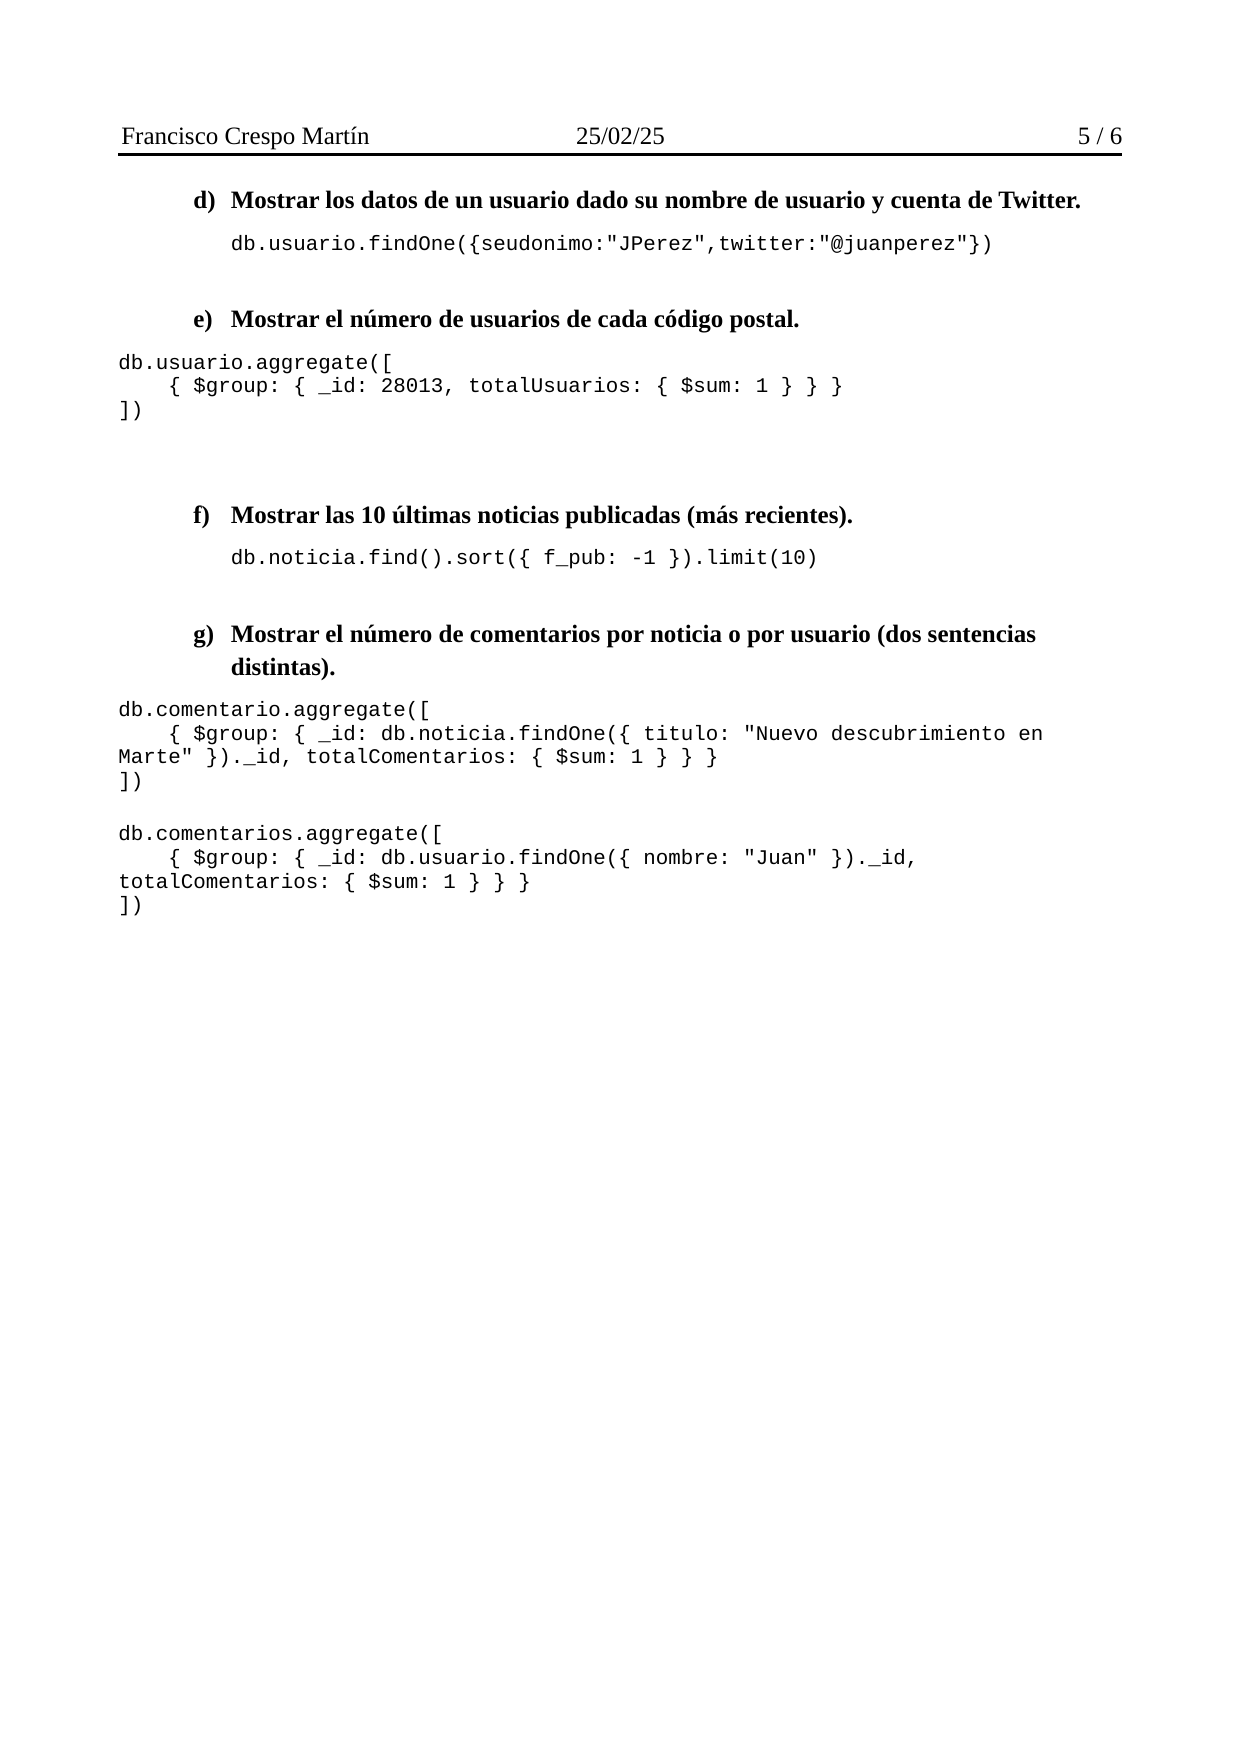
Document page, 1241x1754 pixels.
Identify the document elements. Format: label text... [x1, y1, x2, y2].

list Mostrar las 10 últimas noticias publicadas (más recientes). [193, 500, 1122, 528]
text ]) [118, 770, 1122, 794]
list Mostrar los datos de un usuario dado su nombre de usuario y cuenta de Twitter. [193, 185, 1122, 214]
text { $group: { _id: 28013, totalUsuarios: { $sum: 1 } } } [118, 375, 1122, 399]
text db.comentarios.aggregate([ [118, 823, 1122, 847]
text ]) [118, 894, 1122, 918]
text ]) [118, 399, 1122, 423]
text { $group: { _id: db.usuario.findOne({ nombre: "Juan" })._id, totalComentarios: { $sum: 1 } } } [118, 847, 1122, 894]
list db.usuario.findOne({seudonimo:"JPerez",twitter:"@juanperez"}) [193, 233, 1122, 257]
list Mostrar el número de usuarios de cada código postal. [193, 304, 1122, 333]
list db.noticia.find().sort({ f_pub: -1 }).limit(10) [193, 547, 1122, 571]
text db.comentario.aggregate([ [118, 699, 1122, 723]
list Mostrar el número de comentarios por noticia o por usuario (dos sentencias distintas). [193, 619, 1122, 680]
text db.usuario.aggregate([ [118, 352, 1122, 375]
text { $group: { _id: db.noticia.findOne({ titulo: "Nuevo descubrimiento en Marte" })._id, totalComentarios: { $sum: 1 } } } [118, 723, 1122, 770]
